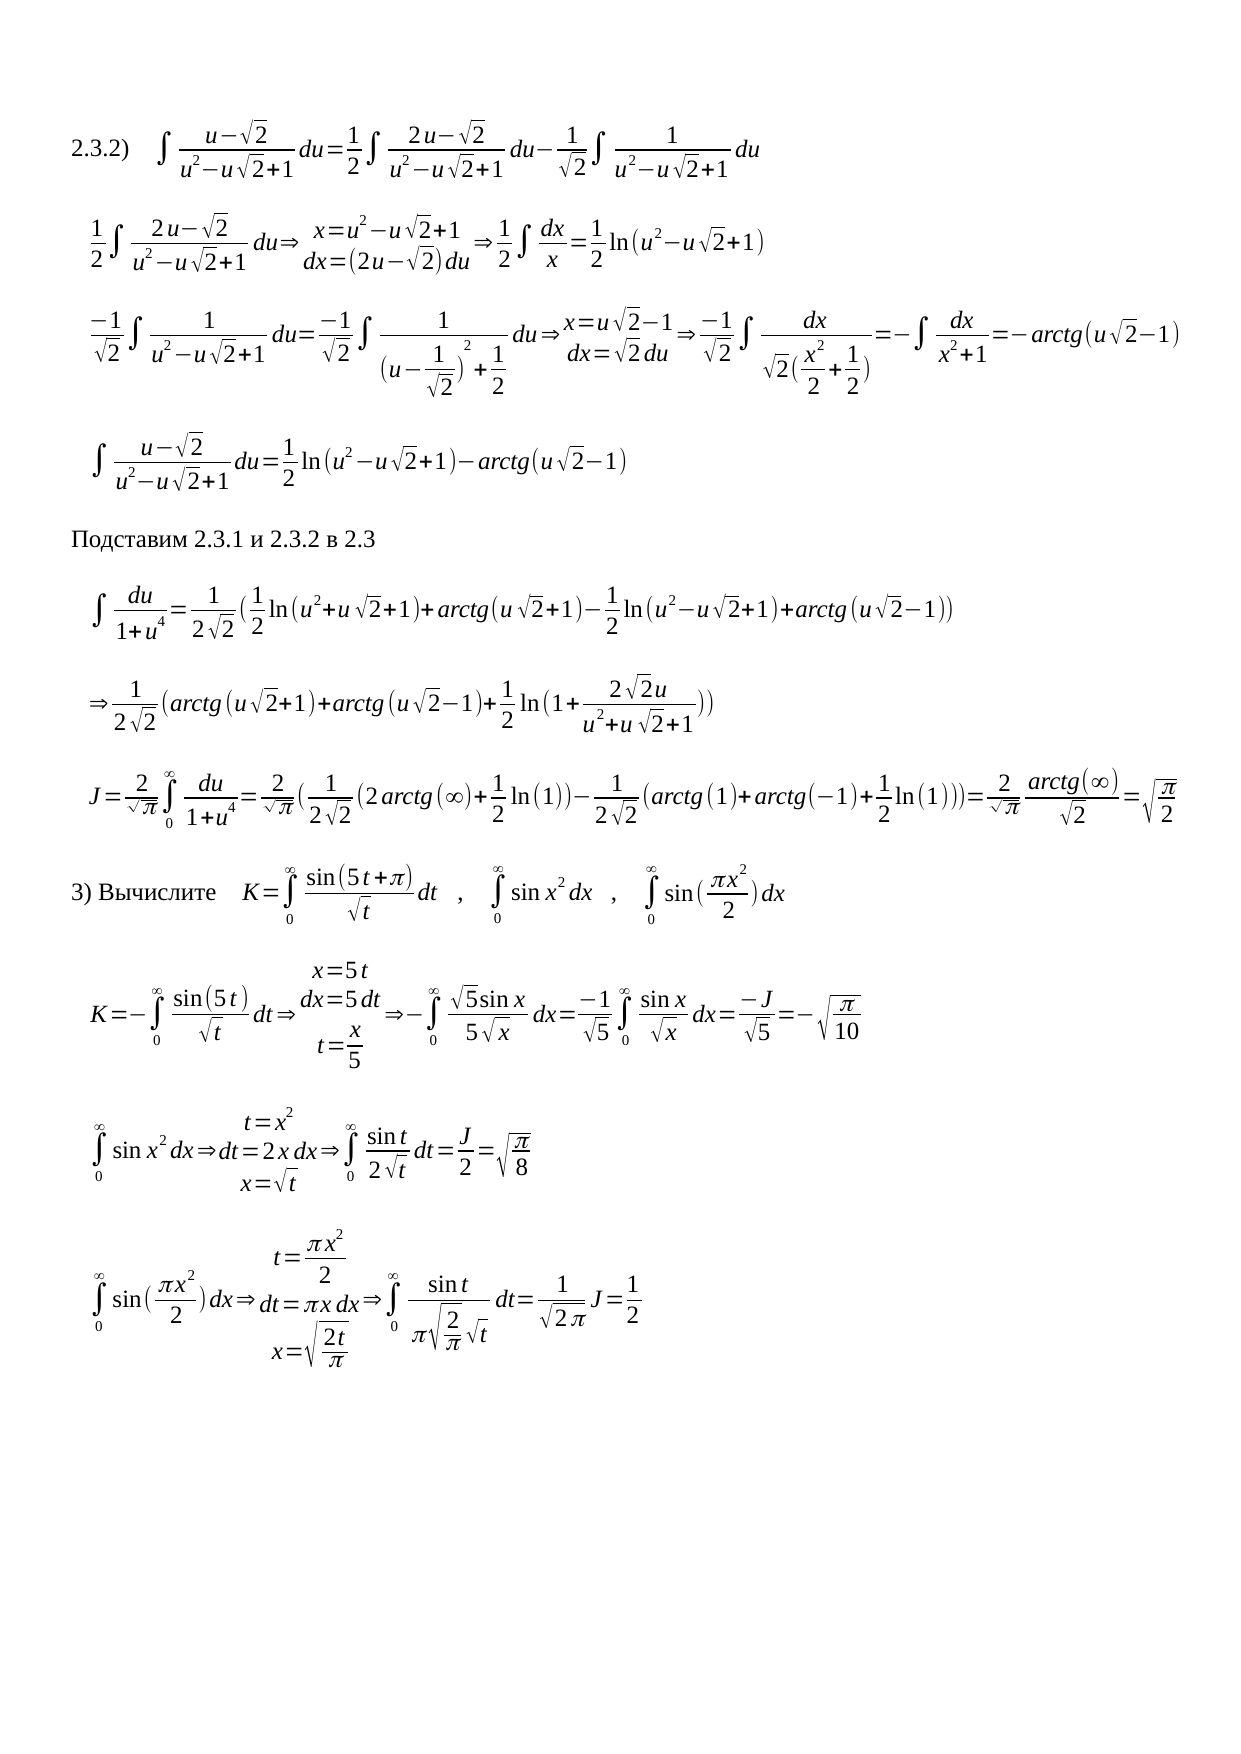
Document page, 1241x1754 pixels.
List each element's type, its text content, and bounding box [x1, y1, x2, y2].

text Подставим 2.3.1 и 2.3.2 в 2.3 [71, 524, 1122, 553]
text 3) Вычислите , , [71, 861, 1122, 928]
text 2.3.2) [71, 118, 1122, 183]
